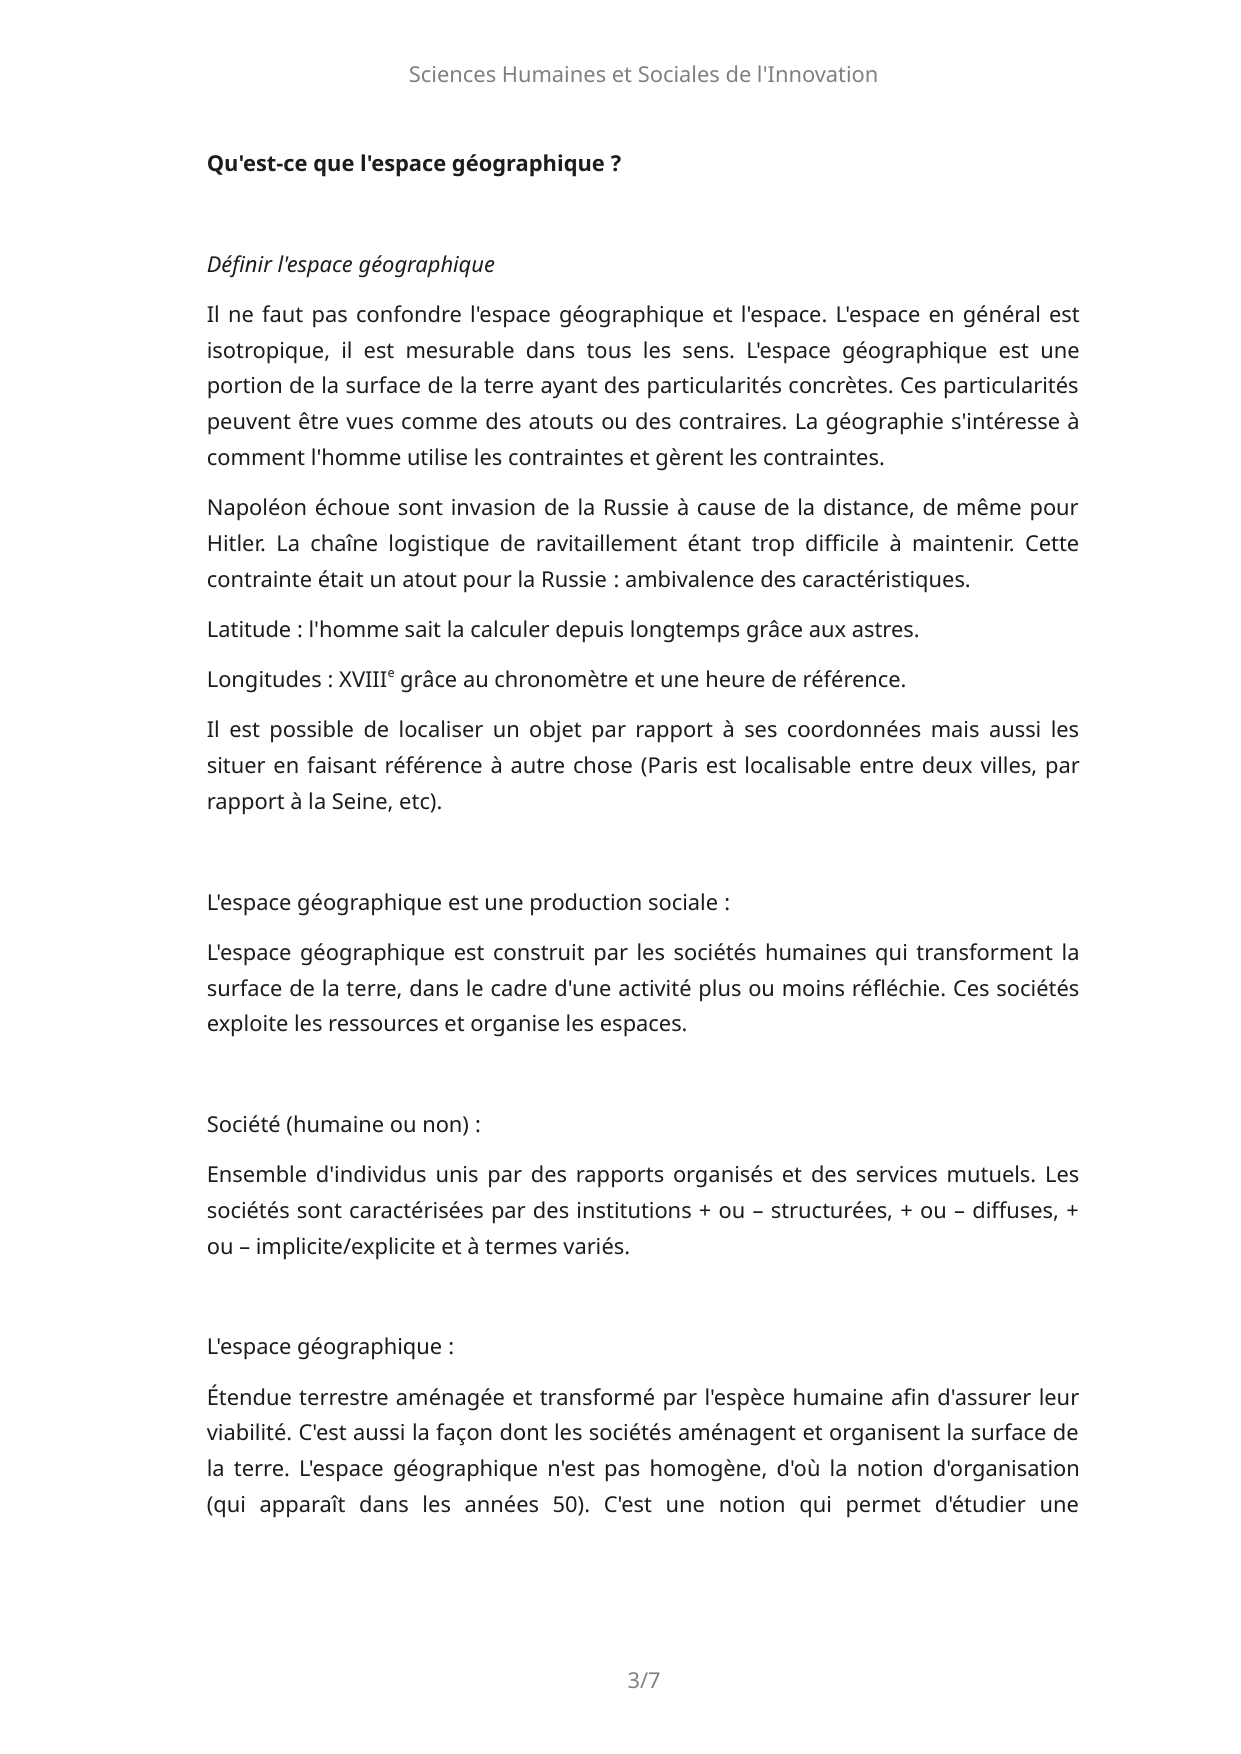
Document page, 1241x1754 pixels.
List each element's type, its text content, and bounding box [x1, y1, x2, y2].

text L'espace géographique est construit par les sociétés humaines qui transforment la surface de la terre, dans le cadre d'une activité plus ou moins réfléchie. Ces sociétés exploite les ressources et organise les espaces. [207, 937, 1081, 1038]
text Qu'est-ce que l'espace géographique ? [207, 148, 1081, 178]
text Il ne faut pas confondre l'espace géographique et l'espace. L'espace en général est isotropique, il est mesurable dans tous les sens. L'espace géographique est une portion de la surface de la terre ayant des particularités concrètes. Ces particularités peuvent être vues comme des atouts ou des contraires. La géographie s'intéresse à comment l'homme utilise les contraintes et gèrent les contraintes. [207, 299, 1081, 472]
text Étendue terrestre aménagée et transformé par l'espèce humaine afin d'assurer leur viabilité. C'est aussi la façon dont les sociétés aménagent et organisent la surface de la terre. L'espace géographique n'est pas homogène, d'où la notion d'organisation (qui apparaît dans les années 50). C'est une notion qui permet d'étudier une [207, 1382, 1081, 1519]
text Ensemble d'individus unis par des rapports organisés et des services mutuels. Les sociétés sont caractérisées par des institutions + ou – structurées, + ou – diffuses, + ou – implicite/explicite et à termes variés. [207, 1159, 1081, 1261]
text L'espace géographique : [207, 1331, 1081, 1361]
text Latitude : l'homme sait la calculer depuis longtemps grâce aux astres. [207, 614, 1081, 644]
text Longitudes : XVIIIe grâce au chronomètre et une heure de référence. [207, 664, 1081, 694]
text Napoléon échoue sont invasion de la Russie à cause de la distance, de même pour Hitler. La chaîne logistique de ravitaillement étant trop difficile à maintenir. Cette contrainte était un atout pour la Russie : ambivalence des caractéristiques. [207, 492, 1081, 593]
text Société (humaine ou non) : [207, 1109, 1081, 1139]
text Il est possible de localiser un objet par rapport à ses coordonnées mais aussi les situer en faisant référence à autre chose (Paris est localisable entre deux villes, par rapport à la Seine, etc). [207, 714, 1081, 816]
text Définir l'espace géographique [207, 248, 1081, 278]
text L'espace géographique est une production sociale : [207, 887, 1081, 916]
